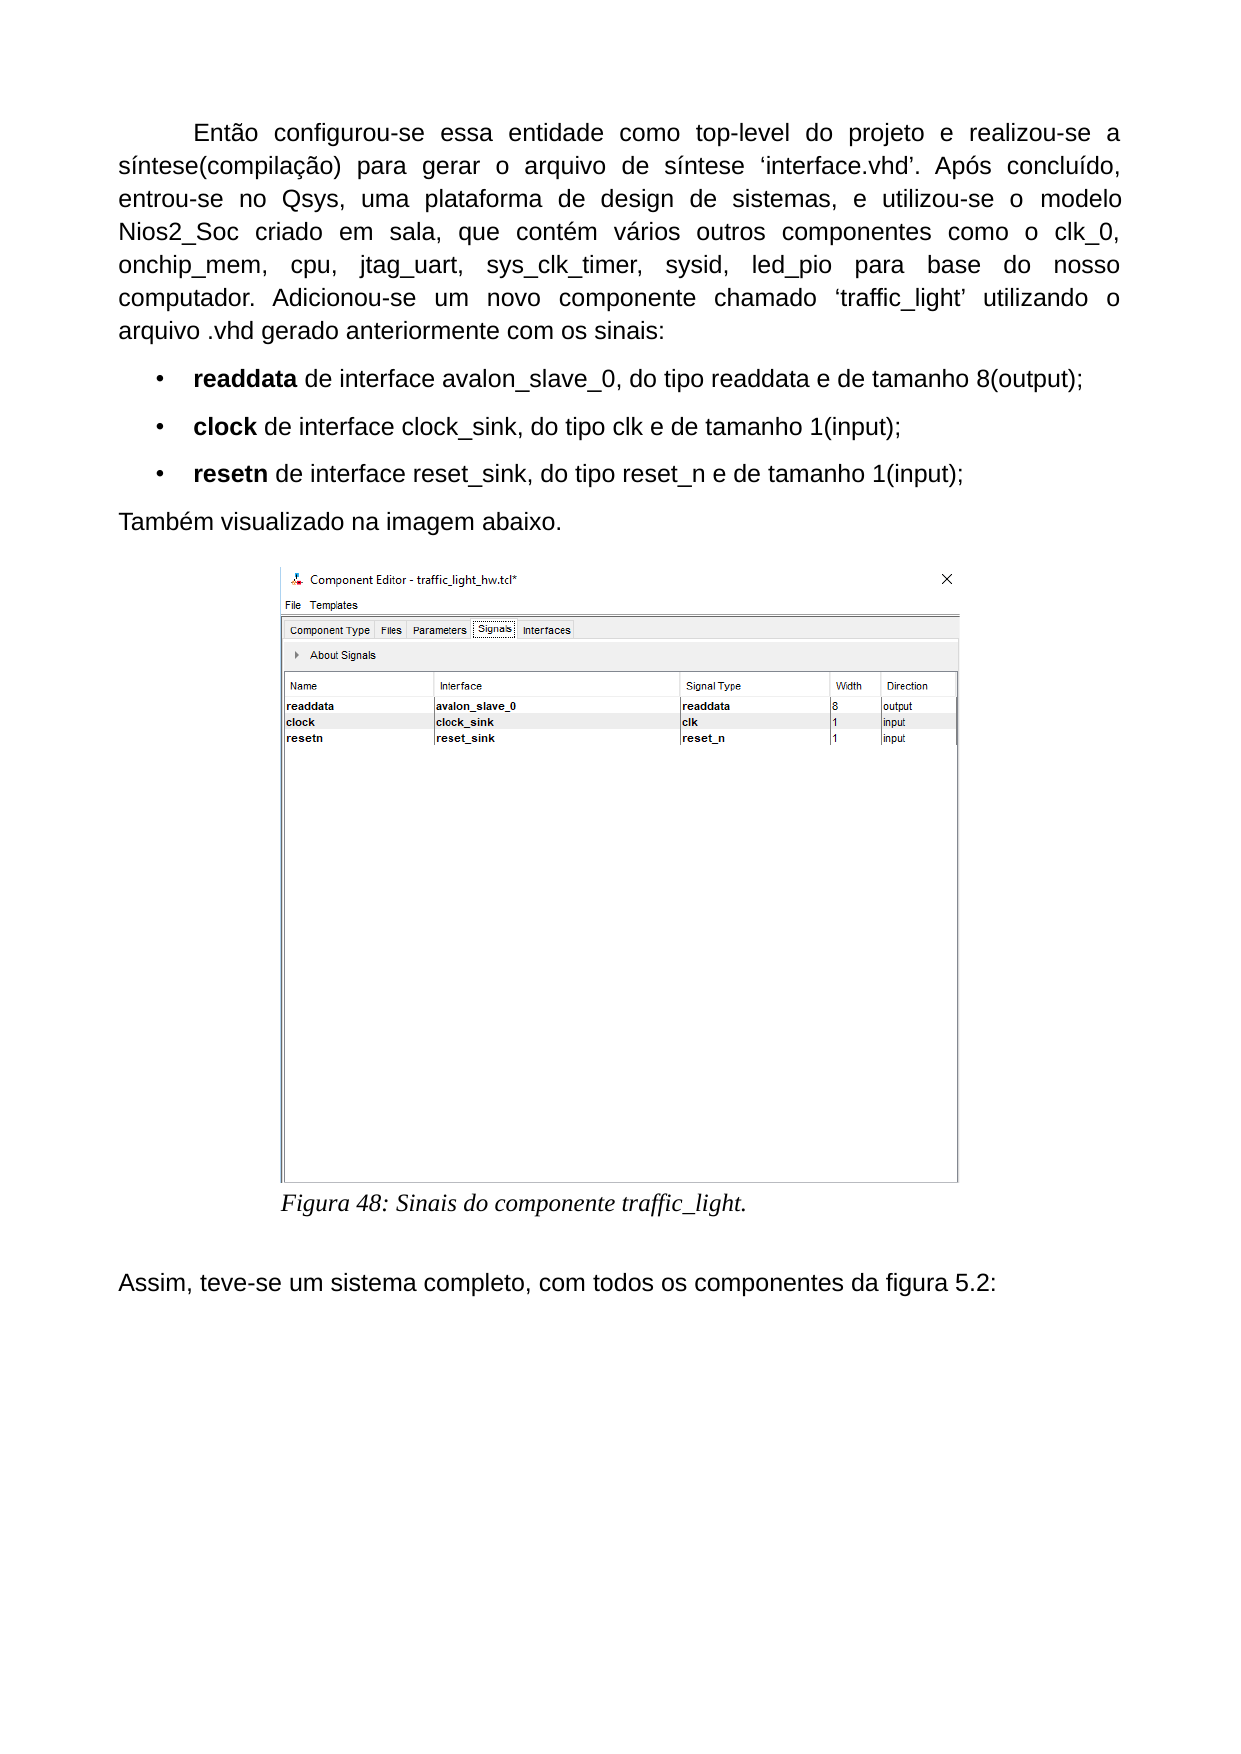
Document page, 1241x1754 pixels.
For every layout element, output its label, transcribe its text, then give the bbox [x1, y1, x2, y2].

list resetn de interface reset_sink, do tipo reset_n e de tamanho 1(input); [156, 459, 1122, 488]
text Então configurou-se essa entidade como top-level do projeto e realizou-se a síntese(compilação) para gerar o arquivo de síntese ‘interface.vhd’. Após concluído, entrou-se no Qsys, uma plataforma de design de sistemas, e utilizou-se o modelo Nios2_Soc criado em sala, que contém vários outros componentes como o clk_0, onchip_mem, cpu, jtag_uart, sys_clk_timer, sysid, led_pio para base do nosso computador. Adicionou-se um novo componente chamado ‘traffic_light’ utilizando o arquivo .vhd gerado anteriormente com os sinais: [118, 118, 1122, 345]
list clock de interface clock_sink, do tipo clk e de tamanho 1(input); [156, 412, 1122, 440]
picture [280, 567, 960, 1183]
text Figura 5.1: Sinais do componente traffic_light. [281, 1183, 960, 1217]
list readdata de interface avalon_slave_0, do tipo readdata e de tamanho 8(output); [156, 364, 1122, 393]
text Assim, teve-se um sistema completo, com todos os componentes da figura 5.2: [118, 1268, 1122, 1297]
text Também visualizado na imagem abaixo. [118, 507, 1122, 536]
